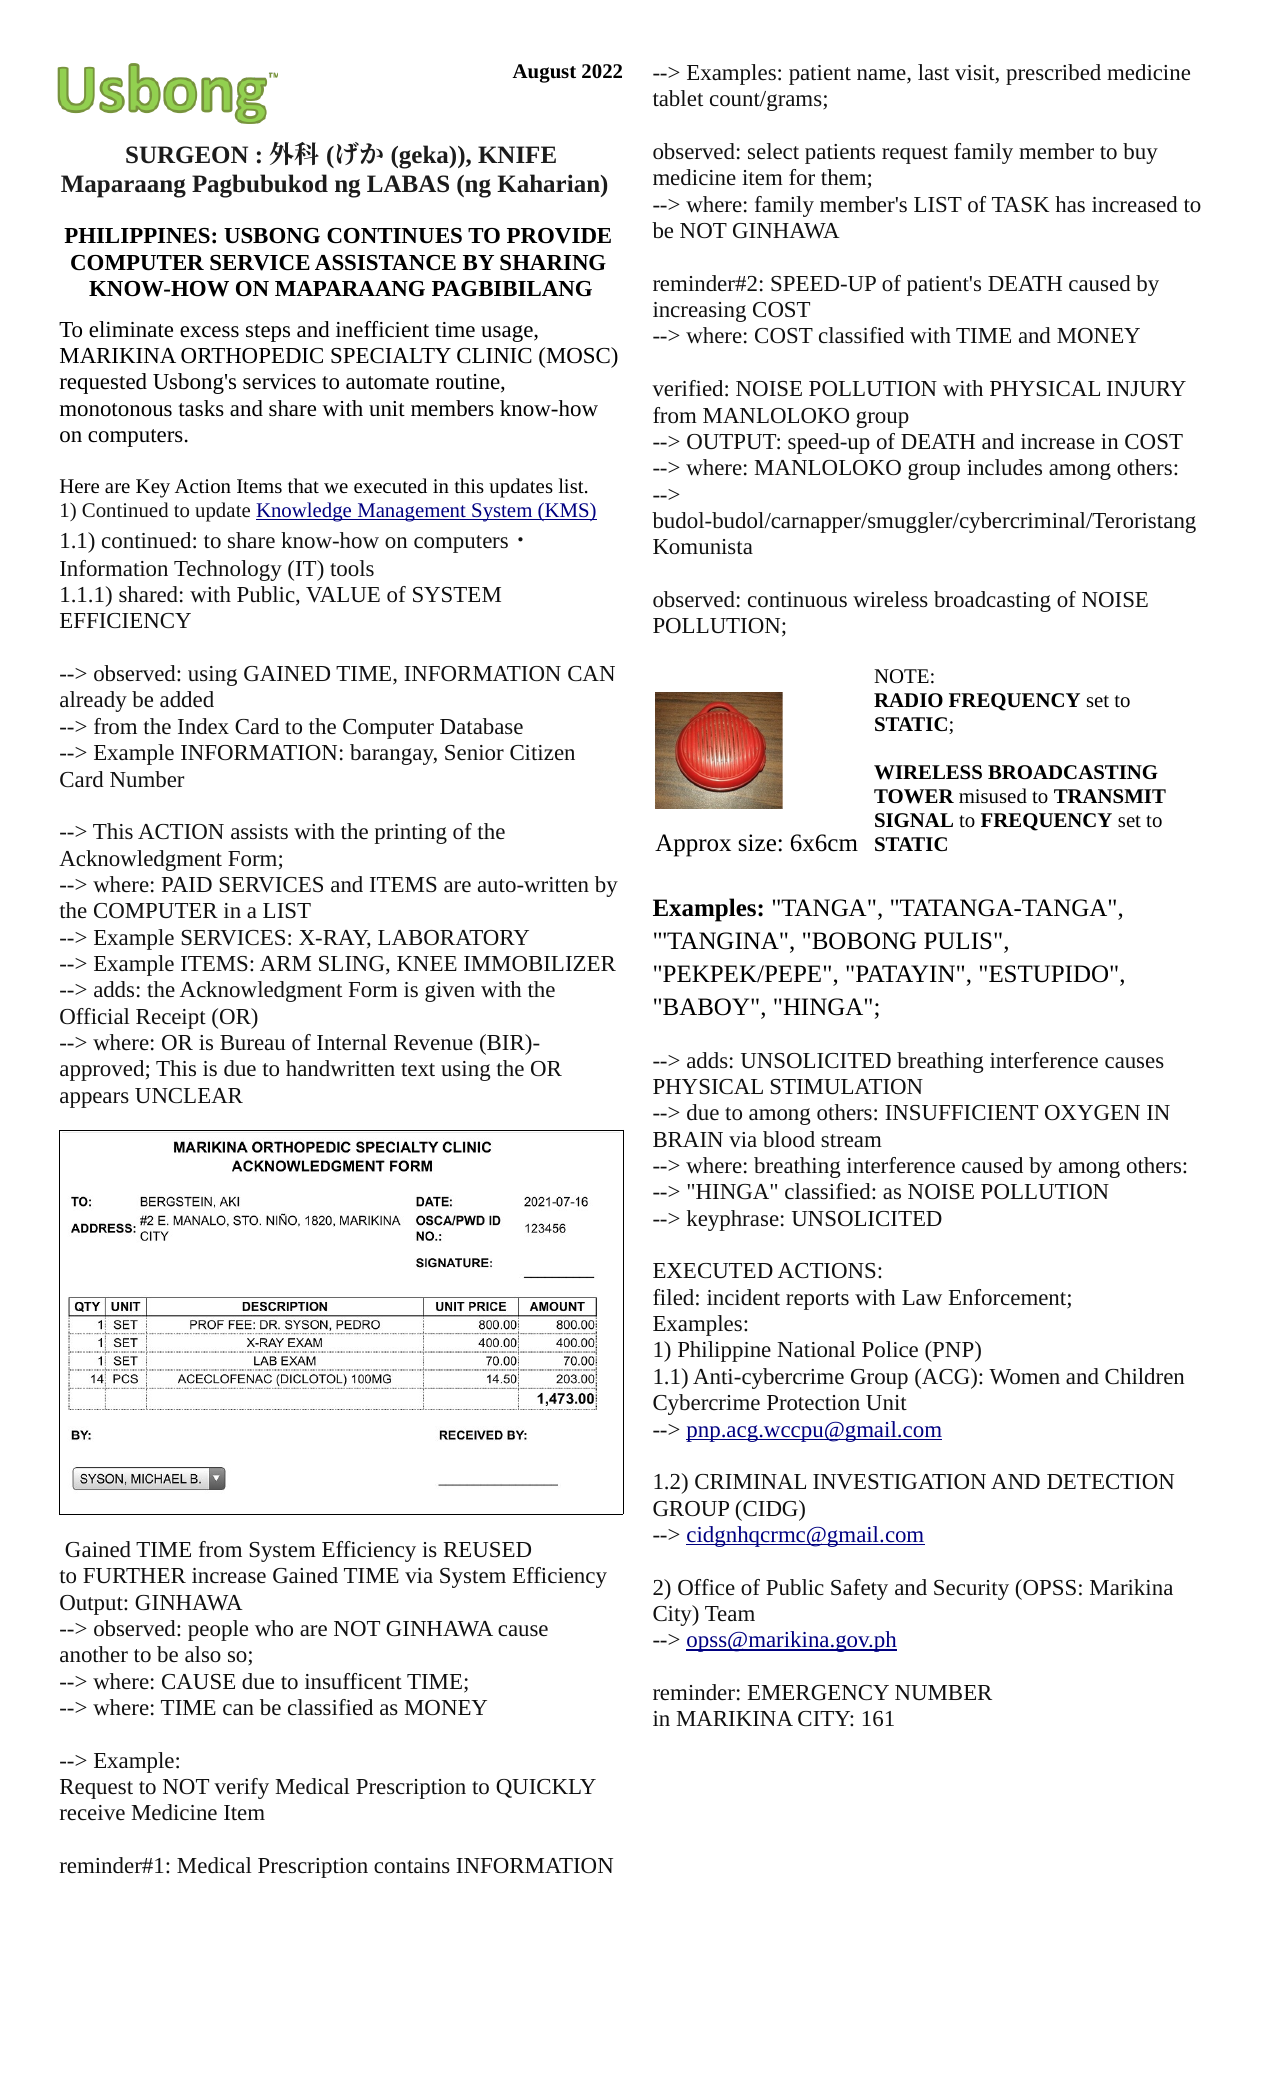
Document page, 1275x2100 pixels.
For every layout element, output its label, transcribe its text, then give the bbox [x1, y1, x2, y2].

text EXECUTED ACTIONS: [652, 1257, 1216, 1284]
text COMPUTER SERVICE ASSISTANCE BY SHARING [59, 248, 623, 275]
text Output: GINHAWA [59, 1589, 623, 1615]
text --> adds: the Acknowledgment Form is given with the Official Receipt (OR) [59, 976, 623, 1029]
table_header Approx size: 6x6cm [652, 660, 871, 860]
text --> OUTPUT: speed-up of DEATH and increase in COST [652, 428, 1216, 454]
text --> cidgnhqcrmc@gmail.com [652, 1521, 1216, 1547]
text Request to NOT verify Medical Prescription to QUICKLY receive Medicine Item [59, 1773, 623, 1826]
text KNOW-HOW ON MAPARAANG PAGBIBILANG [59, 275, 623, 301]
picture [62, 1132, 620, 1512]
text --> where: family member's LIST of TASK has increased to be NOT GINHAWA [652, 191, 1216, 243]
table_header NOTE: RADIO FREQUENCY set to STATIC; WIRELESS BROADCASTING TOWER misused to TRANSMIT SIGNAL to FREQUENCY set to STATIC [871, 660, 1190, 860]
text --> where: COST classified with TIME and MONEY [652, 323, 1216, 349]
text Here are Key Action Items that we executed in this updates list. [59, 474, 623, 498]
text --> due to among others: INSUFFICIENT OXYGEN IN BRAIN via blood stream [652, 1099, 1216, 1152]
text --> where: TIME can be classified as MONEY [59, 1694, 623, 1720]
text --> where: CAUSE due to insufficent TIME; [59, 1668, 623, 1694]
text Gained TIME from System Efficiency is REUSED [59, 1536, 623, 1562]
text verified: NOISE POLLUTION with PHYSICAL INJURY from MANLOLOKO group [652, 375, 1216, 428]
text filed: incident reports with Law Enforcement; [652, 1284, 1216, 1310]
text SURGEON : 外科 (げか (geka)), KNIFE [59, 141, 623, 169]
text Maparaang Pagbubukod ng LABAS (ng Kaharian) [59, 169, 623, 198]
text --> Example ITEMS: ARM SLING, KNEE IMMOBILIZER [59, 950, 623, 976]
text --> from the Index Card to the Computer Database [59, 713, 623, 739]
text Examples: [652, 1310, 1216, 1337]
text --> where: OR is Bureau of Internal Revenue (BIR)-approved; This is due to handwritten text using the OR appears UNCLEAR [59, 1029, 623, 1108]
text August 2022 [59, 59, 623, 83]
text Examples: "TANGA", "TATANGA-TANGA", "'TANGINA", "BOBONG PULIS", "PEKPEK/PEPE", "PATAYIN", "ESTUPIDO", "BABOY", "HINGA"; [652, 860, 1216, 1021]
text observed: continuous wireless broadcasting of NOISE POLLUTION; [652, 586, 1216, 639]
text --> opss@marikina.gov.ph [652, 1626, 1216, 1653]
text observed: select patients request family member to buy medicine item for them; [652, 138, 1216, 191]
text 1) Philippine National Police (PNP) [652, 1337, 1216, 1363]
text PHILIPPINES: USBONG CONTINU​ES TO PROVIDE [59, 222, 623, 248]
text --> pnp.acg.wccpu@gmail.com [652, 1416, 1216, 1442]
text reminder#2: SPEED-UP of patient's DEATH caused by increasing COST [652, 270, 1216, 323]
text 1.1) continued: to share know-how on computers・Information Technology (IT) tools [59, 522, 623, 581]
text --> where: PAID SERVICES and ITEMS are auto-written by the COMPUTER in a LIST [59, 871, 623, 924]
text --> Example SERVICES: X-RAY, LABORATORY [59, 924, 623, 950]
text --> observed: people who are NOT GINHAWA cause another to be also so; [59, 1615, 623, 1668]
text reminder: EMERGENCY NUMBER [652, 1679, 1216, 1706]
text To eliminate excess steps and inefficient time usage, MARIKINA ORTHOPEDIC SPECIALTY CLINIC (MOSC) requested Usbong's services to automate routine, monotonous tasks and share with unit members know-how on computers. [59, 316, 623, 447]
text --> keyphrase: UNSOLICITED [652, 1205, 1216, 1231]
text to FURTHER increase Gained TIME via System Efficiency [59, 1562, 623, 1589]
text 1) Continued to update Knowledge Management System (KMS) [59, 498, 623, 522]
text --> where: MANLOLOKO group includes among others: [652, 454, 1216, 481]
text --> adds: UNSOLICITED breathing interference causes PHYSICAL STIMULATION [652, 1047, 1216, 1099]
text --> Example: [59, 1747, 623, 1773]
text --> budol-budol/carnapper/smuggler/cybercriminal/Teroristang Komunista [652, 481, 1216, 560]
text --> where: breathing interference caused by among others: [652, 1152, 1216, 1178]
text --> "HINGA" classified: as NOISE POLLUTION [652, 1178, 1216, 1205]
text reminder#1: Medical Prescription contains INFORMATION [59, 1852, 623, 1878]
text --> Examples: patient name, last visit, prescribed medicine tablet count/grams; [652, 59, 1216, 112]
text 2) Office of Public Safety and Security (OPSS: Marikina City) Team [652, 1574, 1216, 1626]
text --> Example INFORMATION: barangay, Senior Citizen Card Number [59, 739, 623, 792]
text 1.1.1) shared: with Public, VALUE of SYSTEM EFFICIENCY [59, 581, 623, 634]
text in MARIKINA CITY: 161 [652, 1706, 1216, 1732]
picture [57, 63, 278, 124]
picture [655, 692, 783, 809]
text --> This ACTION assists with the printing of the Acknowledgment Form; [59, 818, 623, 871]
text --> observed: using GAINED TIME, INFORMATION CAN already be added [59, 660, 623, 713]
text 1.1) Anti-cybercrime Group (ACG): Women and Children Cybercrime Protection Unit [652, 1363, 1216, 1416]
text 1.2) CRIMINAL INVESTIGATION AND DETECTION GROUP (CIDG) [652, 1468, 1216, 1521]
